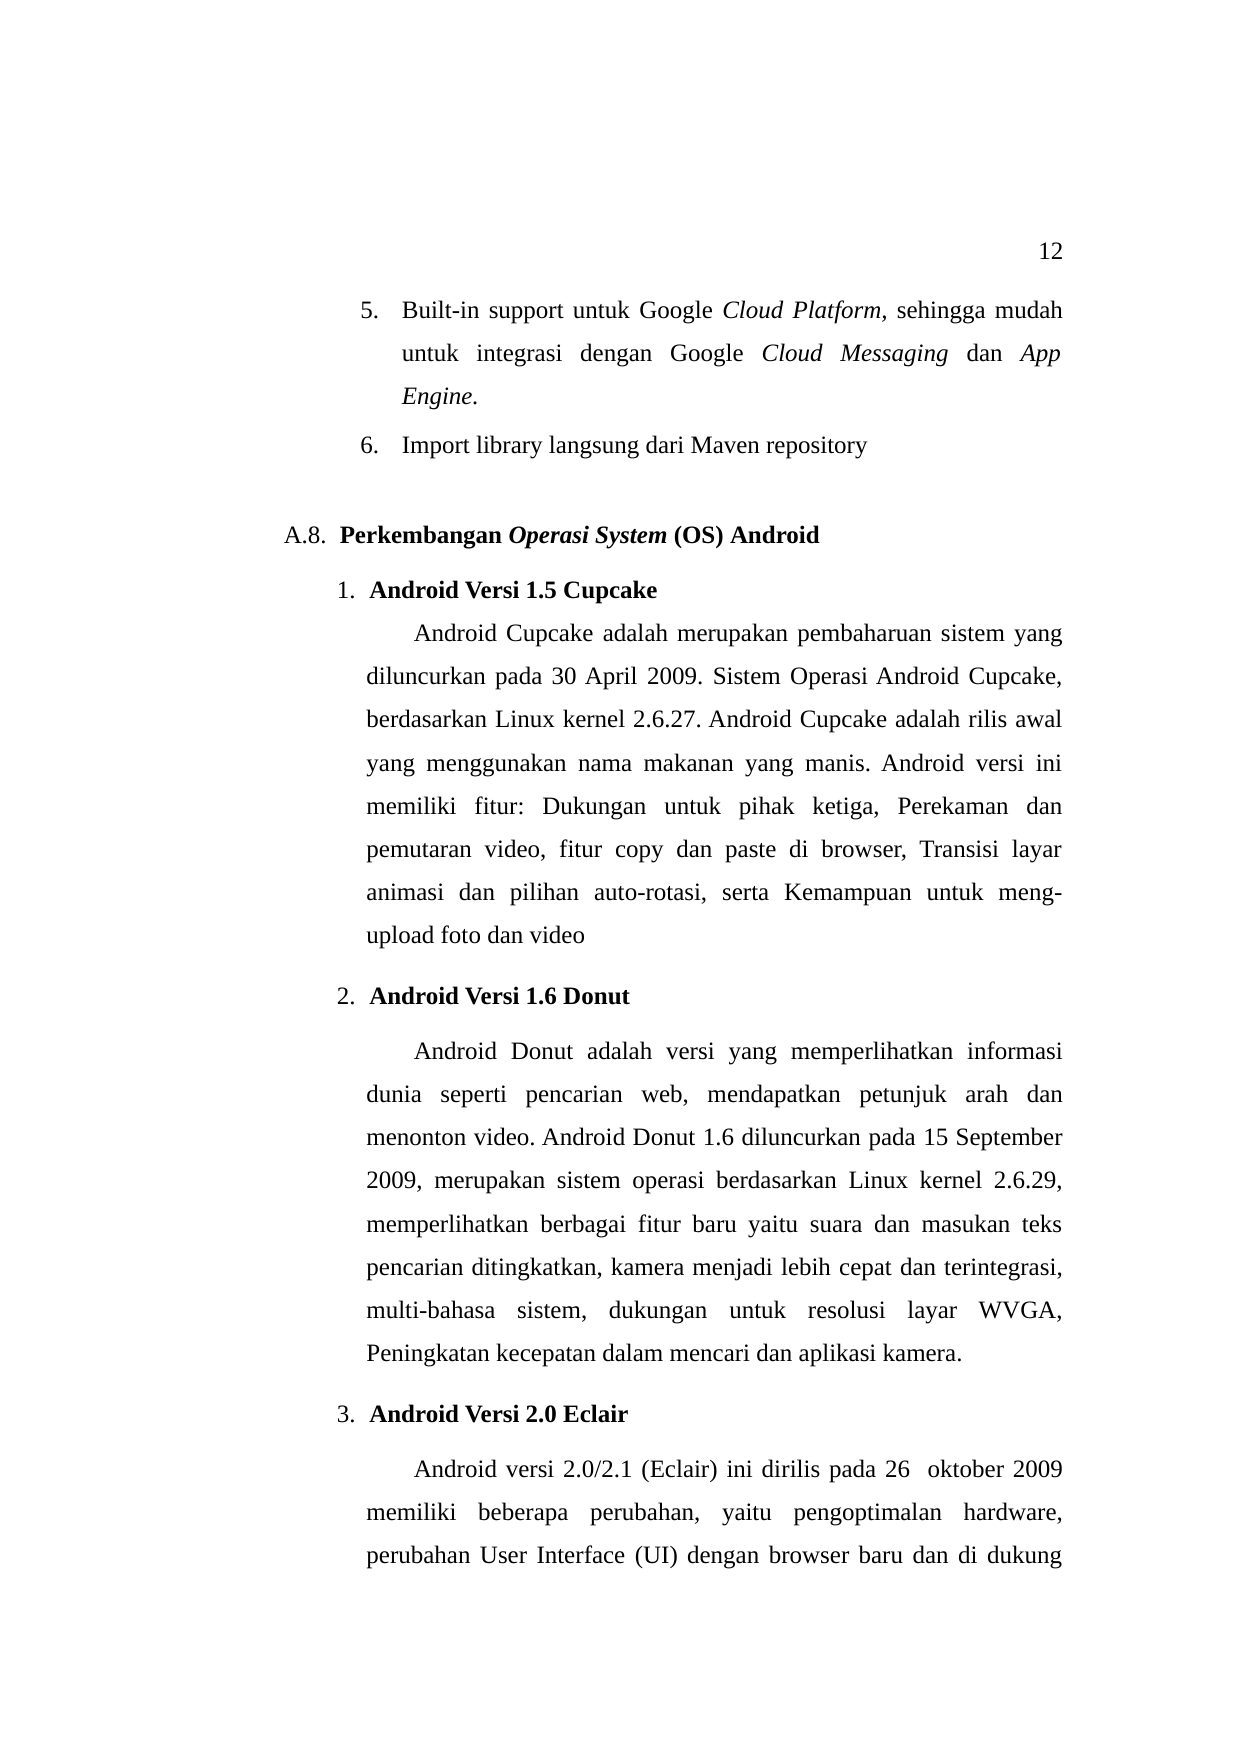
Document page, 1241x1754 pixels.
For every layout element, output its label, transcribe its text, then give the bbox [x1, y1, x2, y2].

text Android versi 2.0/2.1 (Eclair) ini dirilis pada 26 oktober 2009 memiliki beberapa perubahan, yaitu pengoptimalan hardware, perubahan User Interface (UI) dengan browser baru dan di dukung [366, 1454, 1063, 1569]
list Android Versi 2.0 Eclair [295, 1399, 1063, 1428]
text Android Donut adalah versi yang memperlihatkan informasi dunia seperti pencarian web, mendapatkan petunjuk arah dan menonton video. Android Donut 1.6 diluncurkan pada 15 September 2009, merupakan sistem operasi berdasarkan Linux kernel 2.6.29, memperlihatkan berbagai fitur baru yaitu suara dan masukan teks pencarian ditingkatkan, kamera menjadi lebih cepat dan terintegrasi, multi-bahasa sistem, dukungan untuk resolusi layar WVGA, Peningkatan kecepatan dalam mencari dan aplikasi kamera. [366, 1036, 1063, 1367]
list Android Versi 1.6 Donut [295, 981, 1063, 1010]
list Android Versi 1.5 Cupcake [295, 575, 1063, 604]
list Perkembangan Operasi System (OS) Android [266, 520, 1063, 549]
text Android Cupcake adalah merupakan pembaharuan sistem yang diluncurkan pada 30 April 2009. Sistem Operasi Android Cupcake, berdasarkan Linux kernel 2.6.27. Android Cupcake adalah rilis awal yang menggunakan nama makanan yang manis. Android versi ini memiliki fitur: Dukungan untuk pihak ketiga, Perekaman dan pemutaran video, fitur copy dan paste di browser, Transisi layar animasi dan pilihan auto-rotasi, serta Kemampuan untuk meng-upload foto dan video [366, 618, 1063, 949]
list Import library langsung dari Maven repository [360, 431, 1063, 459]
list Built-in support untuk Google Cloud Platform, sehingga mudah untuk integrasi dengan Google Cloud Messaging dan App Engine. [360, 295, 1063, 410]
